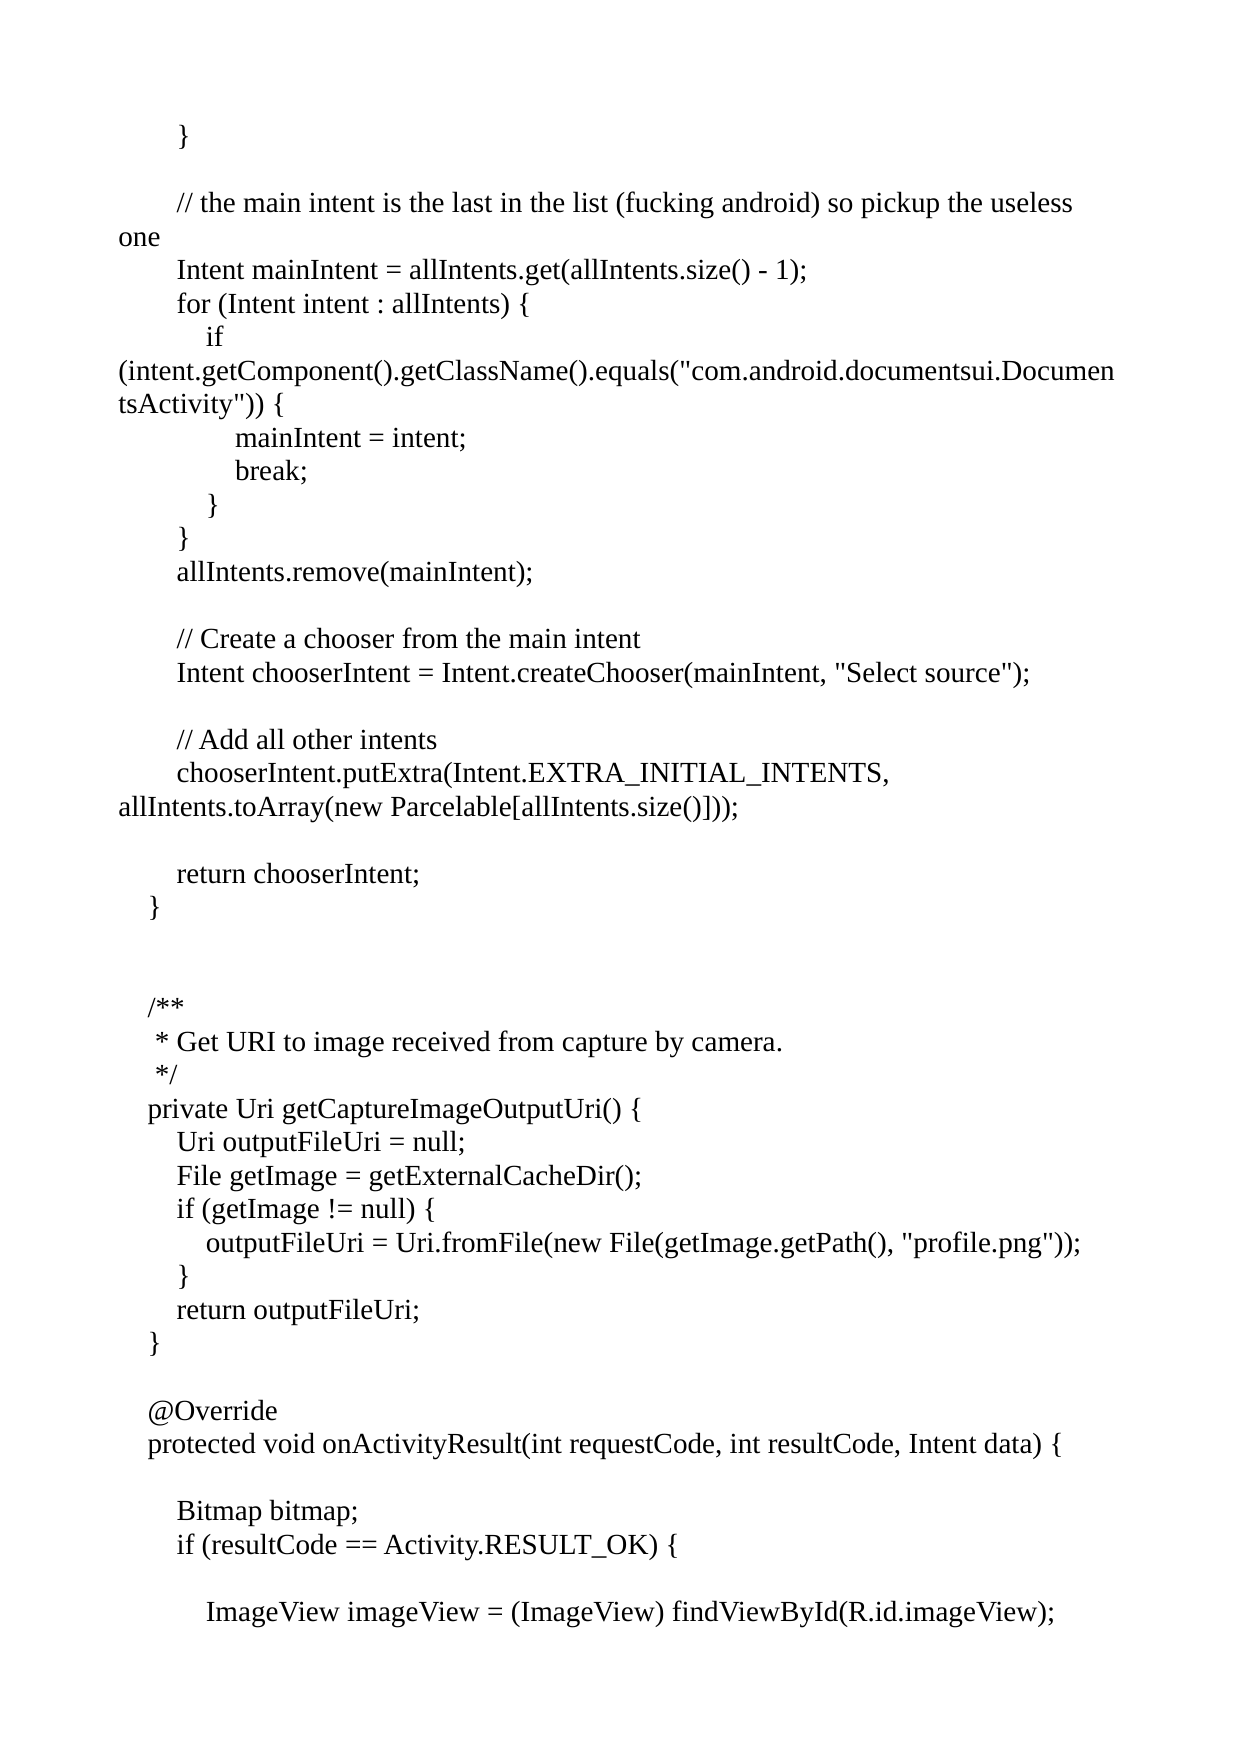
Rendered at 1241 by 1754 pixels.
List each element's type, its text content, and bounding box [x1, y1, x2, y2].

text return outputFileUri; [118, 1292, 1122, 1326]
text * Get URI to image received from capture by camera. [118, 1024, 1122, 1057]
text /** [118, 990, 1122, 1024]
text Bitmap bitmap; [118, 1493, 1122, 1527]
text if (intent.getComponent().getClassName().equals("com.android.documentsui.DocumentsActivity")) { [118, 319, 1122, 420]
text } [118, 1326, 1122, 1359]
text for (Intent intent : allIntents) { [118, 286, 1122, 319]
text Intent mainIntent = allIntents.get(allIntents.size() - 1); [118, 252, 1122, 286]
text } [118, 889, 1122, 923]
text allIntents.remove(mainIntent); [118, 554, 1122, 588]
text protected void onActivityResult(int requestCode, int resultCode, Intent data) { [118, 1426, 1122, 1460]
text File getImage = getExternalCacheDir(); [118, 1158, 1122, 1191]
text outputFileUri = Uri.fromFile(new File(getImage.getPath(), "profile.png")); [118, 1225, 1122, 1258]
text // Create a chooser from the main intent [118, 621, 1122, 655]
text if (getImage != null) { [118, 1191, 1122, 1225]
text */ [118, 1057, 1122, 1091]
text ImageView imageView = (ImageView) findViewById(R.id.imageView); [118, 1594, 1122, 1627]
text } [118, 118, 1122, 152]
text private Uri getCaptureImageOutputUri() { [118, 1091, 1122, 1124]
text } [118, 487, 1122, 521]
text chooserIntent.putExtra(Intent.EXTRA_INITIAL_INTENTS, allIntents.toArray(new Parcelable[allIntents.size()])); [118, 755, 1122, 822]
text return chooserIntent; [118, 856, 1122, 889]
text } [118, 1258, 1122, 1292]
text // Add all other intents [118, 722, 1122, 755]
text Intent chooserIntent = Intent.createChooser(mainIntent, "Select source"); [118, 655, 1122, 688]
text if (resultCode == Activity.RESULT_OK) { [118, 1527, 1122, 1560]
text // the main intent is the last in the list (fucking android) so pickup the useless one [118, 185, 1122, 252]
text mainIntent = intent; [118, 420, 1122, 453]
text Uri outputFileUri = null; [118, 1124, 1122, 1158]
text @Override [118, 1393, 1122, 1426]
text } [118, 521, 1122, 554]
text break; [118, 453, 1122, 487]
